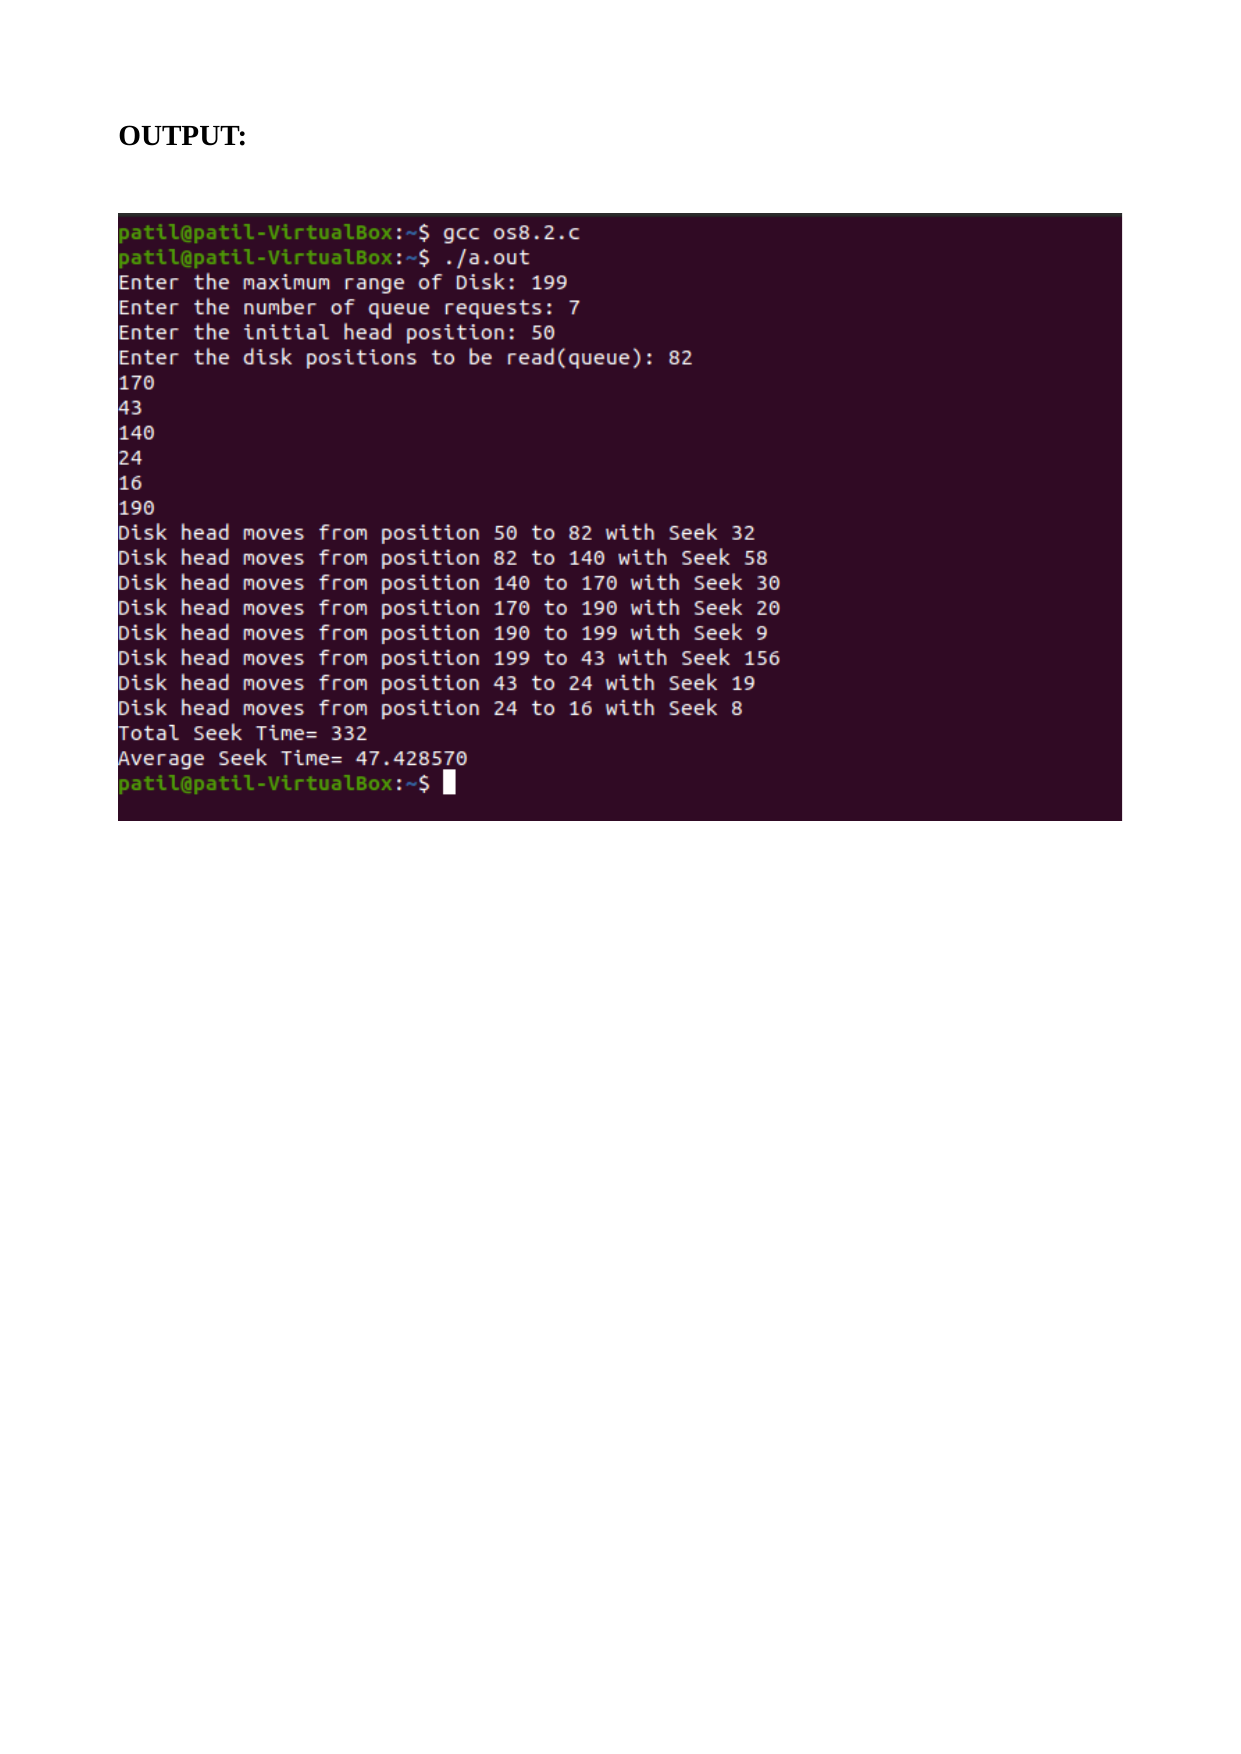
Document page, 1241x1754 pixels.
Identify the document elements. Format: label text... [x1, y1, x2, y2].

text OUTPUT: [118, 118, 1122, 152]
picture [118, 213, 1123, 821]
